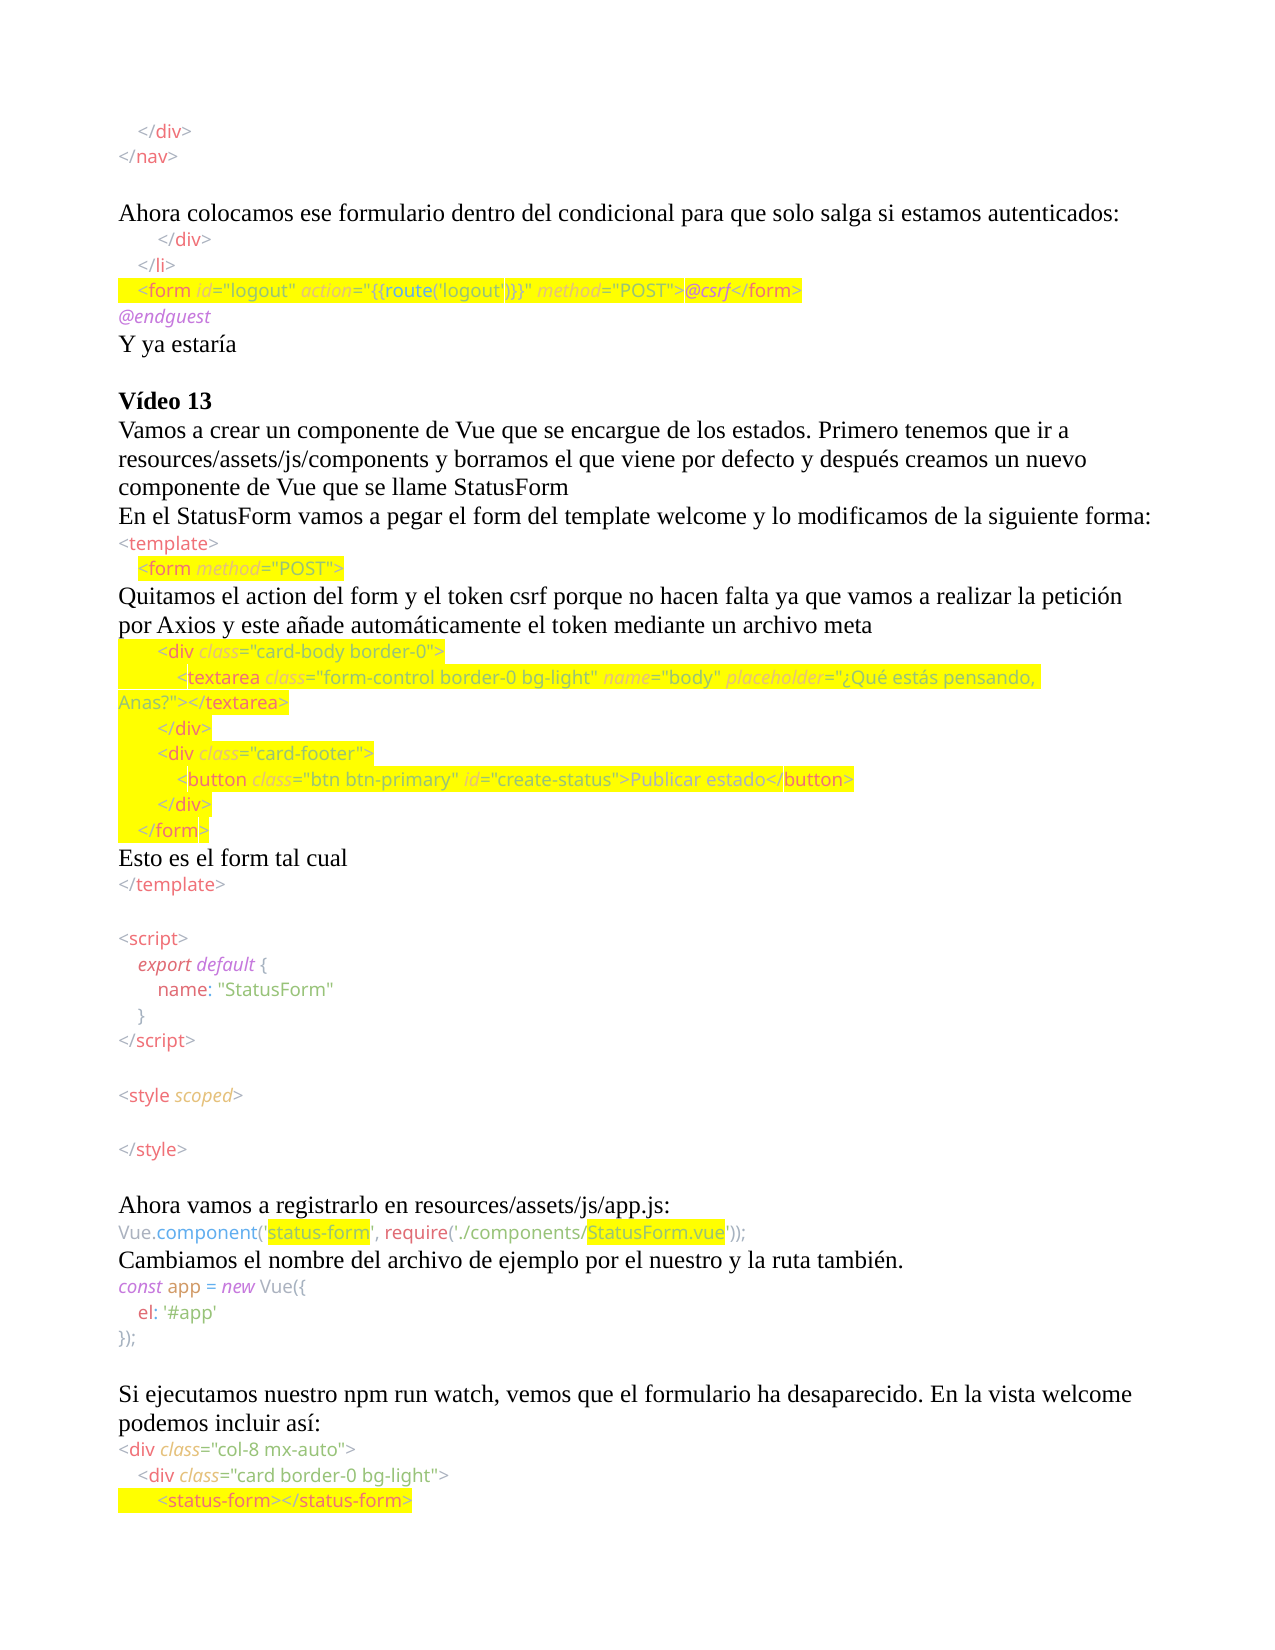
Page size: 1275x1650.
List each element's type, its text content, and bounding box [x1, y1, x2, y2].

text Vamos a crear un componente de Vue que se encargue de los estados. Primero tenemos que ir a resources/assets/js/components y borramos el que viene por defecto y después creamos un nuevo componente de Vue que se llame StatusForm [118, 415, 1157, 501]
text Ahora colocamos ese formulario dentro del condicional para que solo salga si estamos autenticados: </div> </li> <form id="logout" action="{{route('logout')}}" method="POST">@csrf</form> @endguest [118, 198, 1157, 329]
text <template> <form method="POST"> [118, 530, 1157, 581]
text </div> </nav> [118, 118, 1157, 169]
text Vue.component('status-form', require('./components/StatusForm.vue')); Cambiamos el nombre del archivo de ejemplo por el nuestro y la ruta también. const app = new Vue({ el: '#app' }); [118, 1219, 1157, 1350]
text Si ejecutamos nuestro npm run watch, vemos que el formulario ha desaparecido. En la vista welcome podemos incluir así: [118, 1379, 1157, 1436]
text Ahora vamos a registrarlo en resources/assets/js/app.js: [118, 1191, 1157, 1219]
text Esto es el form tal cual </template> <script> export default { name: "StatusForm" } </script> <style scoped> </style> [118, 843, 1157, 1162]
text En el StatusForm vamos a pegar el form del template welcome y lo modificamos de la siguiente forma: [118, 501, 1157, 530]
text <div class="col-8 mx-auto"> <div class="card border-0 bg-light"> <status-form></status-form> [118, 1436, 1157, 1513]
text Quitamos el action del form y el token csrf porque no hacen falta ya que vamos a realizar la petición por Axios y este añade automáticamente el token mediante un archivo meta <div class="card-body border-0"> <textarea class="form-control border-0 bg-light" name="body" placeholder="¿Qué estás pensando, Anas?"></textarea> </div> <div class="card-footer"> <button class="btn btn-primary" id="create-status">Publicar estado</button> </div> </form> [118, 581, 1157, 843]
text Vídeo 13 [118, 386, 1157, 415]
text Y ya estaría [118, 329, 1157, 357]
